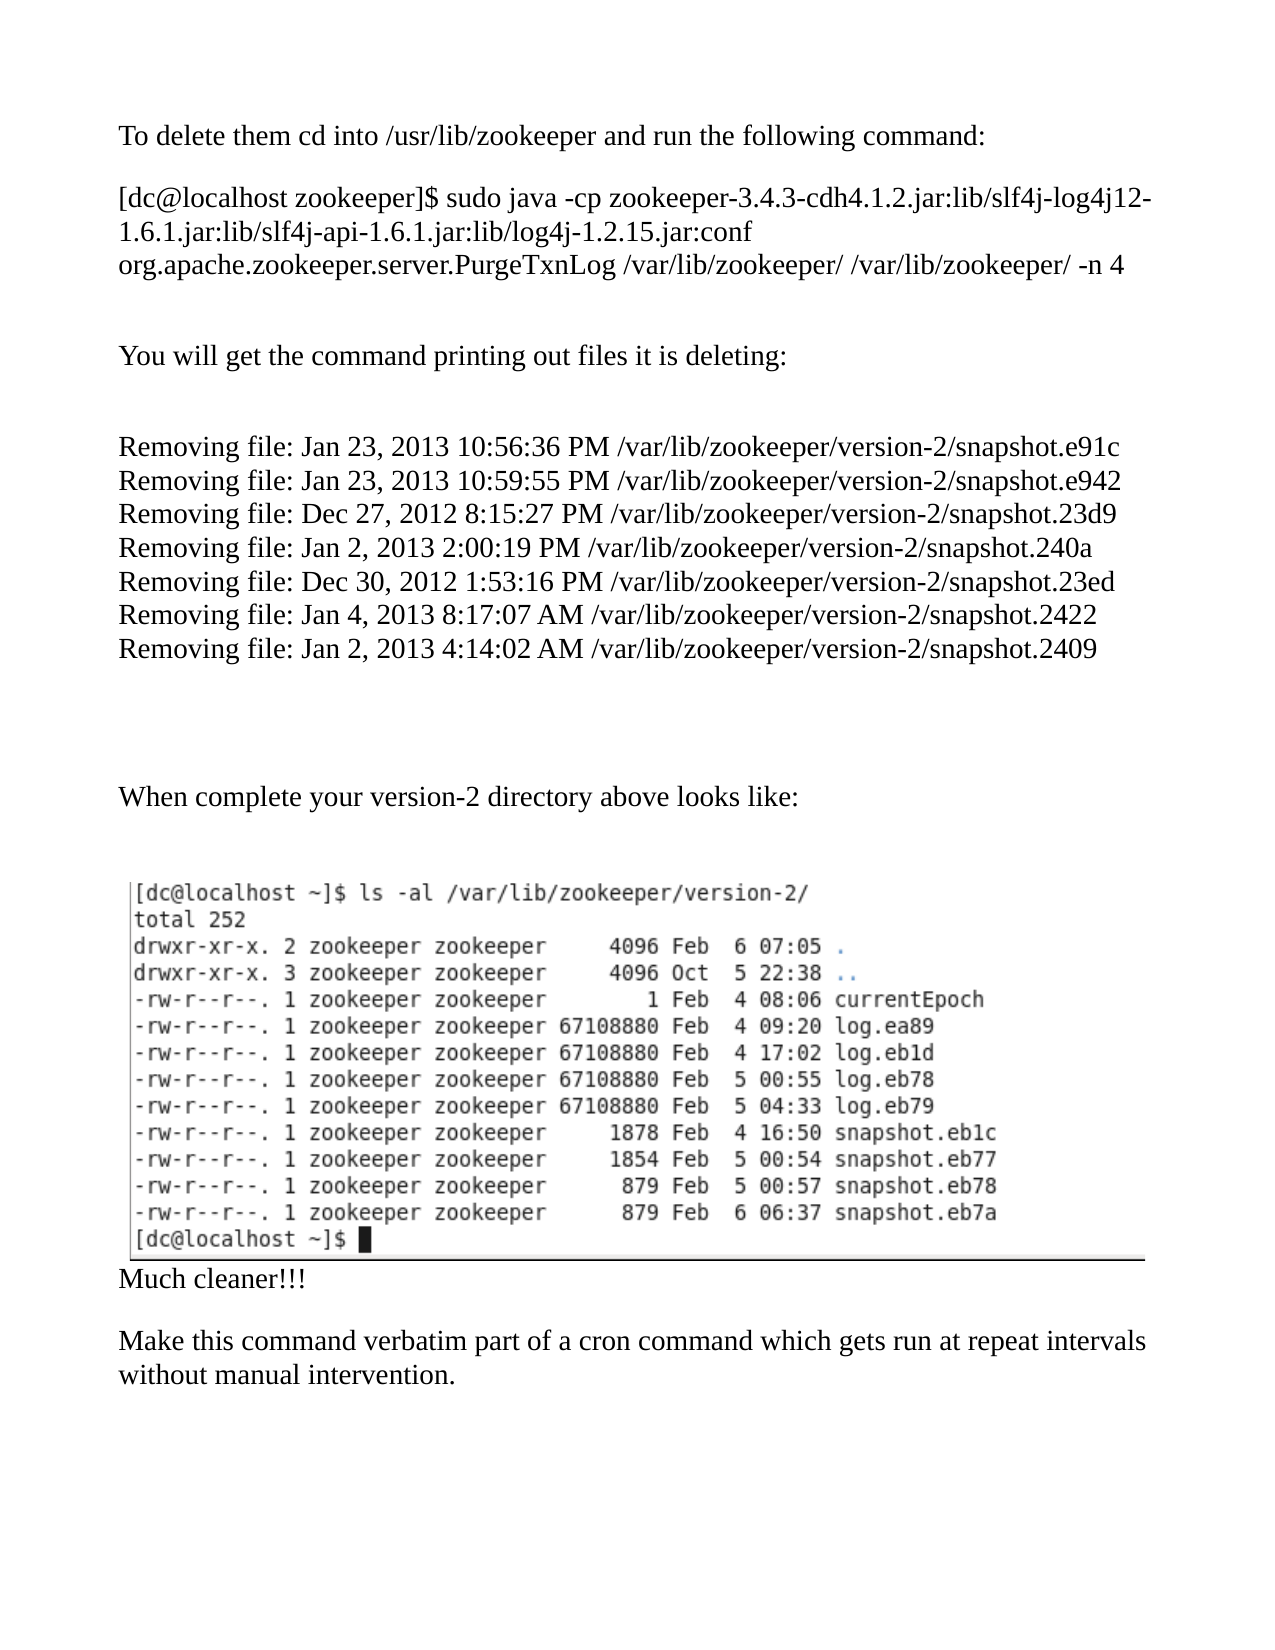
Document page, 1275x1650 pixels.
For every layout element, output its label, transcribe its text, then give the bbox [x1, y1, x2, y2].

text Much cleaner!!! [118, 883, 1157, 1294]
text Removing file: Jan 4, 2013 8:17:07 AM /var/lib/zookeeper/version-2/snapshot.2422 [118, 597, 1157, 631]
text Removing file: Jan 23, 2013 10:59:55 PM /var/lib/zookeeper/version-2/snapshot.e942 [118, 463, 1157, 497]
text When complete your version-2 directory above looks like: [118, 779, 1157, 813]
text Removing file: Jan 23, 2013 10:56:36 PM /var/lib/zookeeper/version-2/snapshot.e91c [118, 429, 1157, 463]
text [dc@localhost zookeeper]$ sudo java -cp zookeeper-3.4.3-cdh4.1.2.jar:lib/slf4j-log4j12-1.6.1.jar:lib/slf4j-api-1.6.1.jar:lib/log4j-1.2.15.jar:conf org.apache.zookeeper.server.PurgeTxnLog /var/lib/zookeeper/ /var/lib/zookeeper/ -n 4 [118, 180, 1157, 281]
text Removing file: Jan 2, 2013 4:14:02 AM /var/lib/zookeeper/version-2/snapshot.2409 [118, 631, 1157, 664]
picture [129, 882, 1146, 1261]
text Removing file: Dec 30, 2012 1:53:16 PM /var/lib/zookeeper/version-2/snapshot.23ed [118, 564, 1157, 597]
text Removing file: Dec 27, 2012 8:15:27 PM /var/lib/zookeeper/version-2/snapshot.23d9 [118, 497, 1157, 530]
text You will get the command printing out files it is deleting: [118, 338, 1157, 372]
text Make this command verbatim part of a cron command which gets run at repeat intervals without manual intervention. [118, 1323, 1157, 1390]
text Removing file: Jan 2, 2013 2:00:19 PM /var/lib/zookeeper/version-2/snapshot.240a [118, 530, 1157, 564]
text To delete them cd into /usr/lib/zookeeper and run the following command: [118, 118, 1157, 152]
